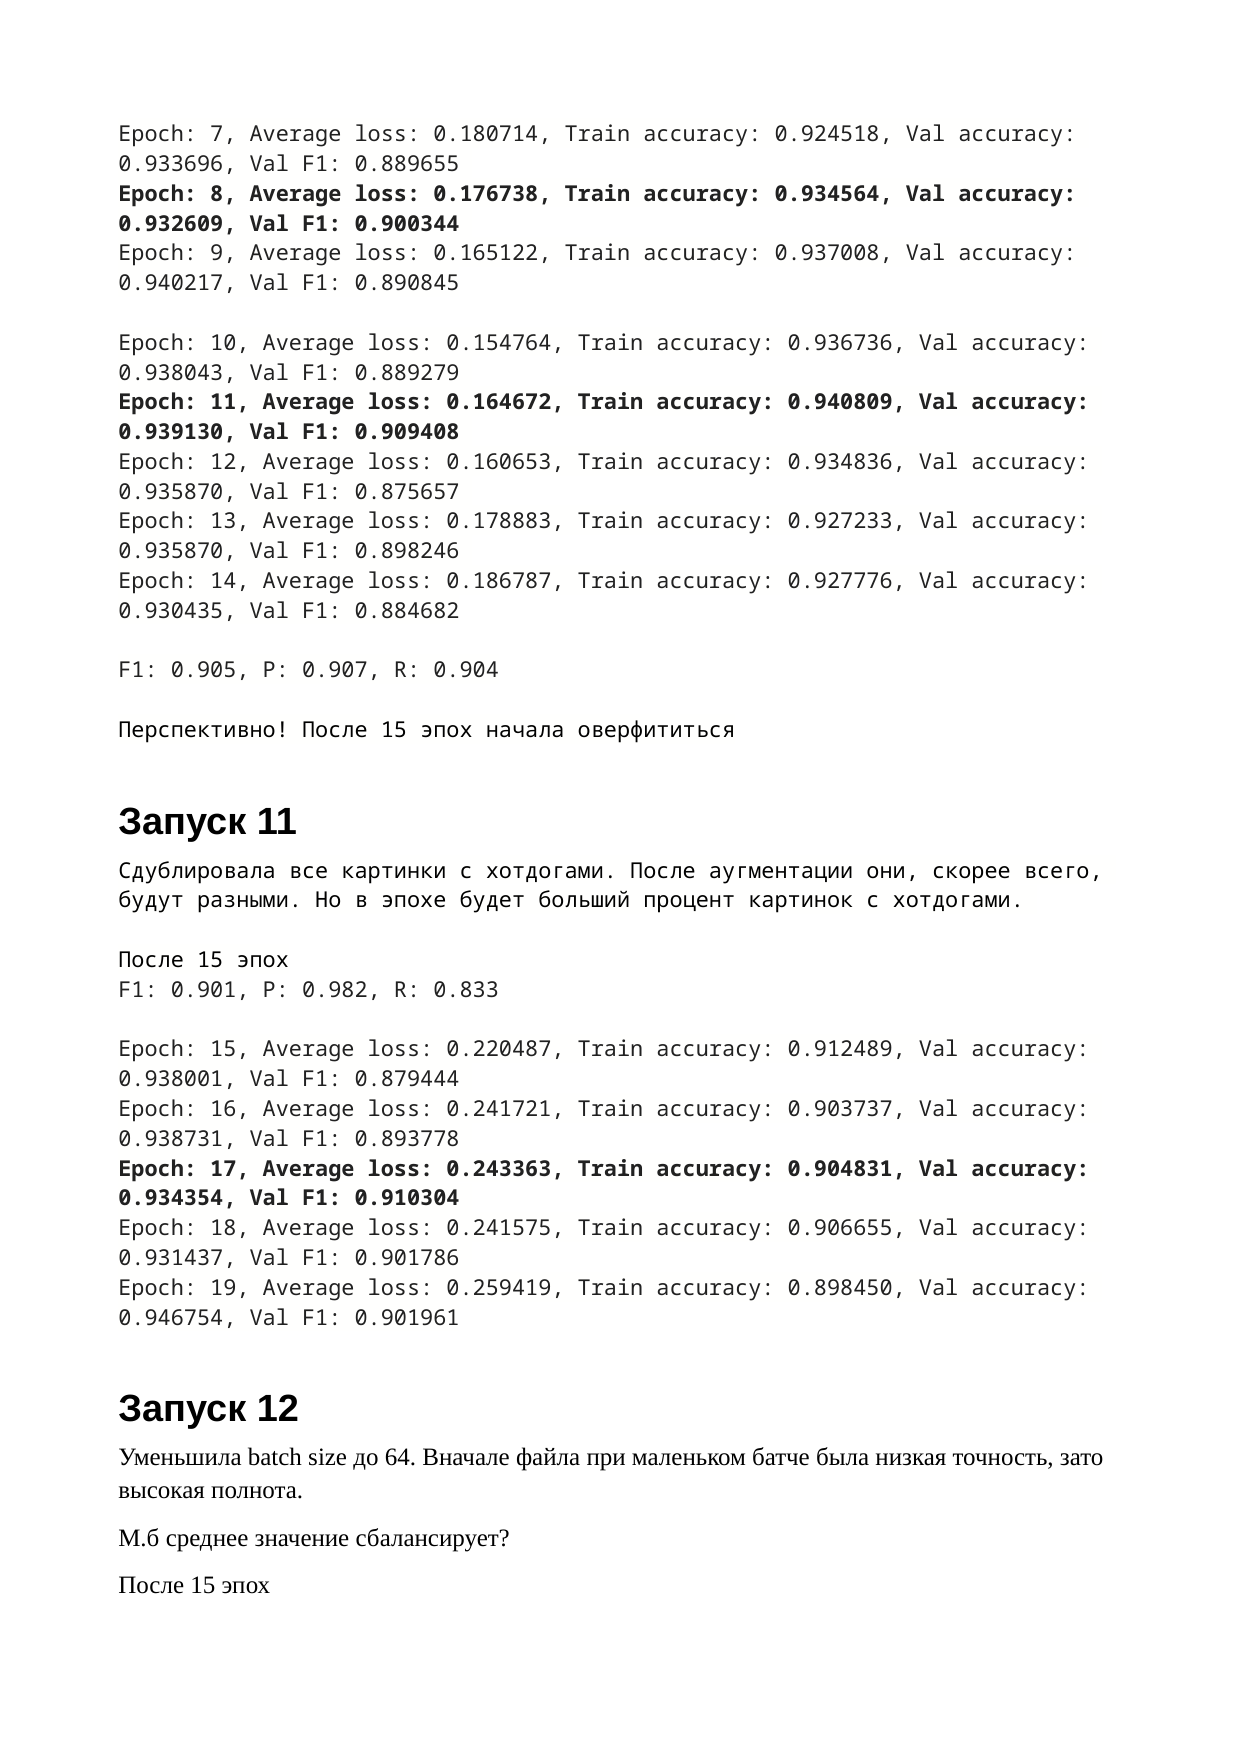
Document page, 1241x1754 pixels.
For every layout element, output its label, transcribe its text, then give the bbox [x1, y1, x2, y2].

text Epoch: 7, Average loss: 0.180714, Train accuracy: 0.924518, Val accuracy: 0.933696, Val F1: 0.889655 [118, 118, 1122, 178]
text F1: 0.905, P: 0.907, R: 0.904 [118, 654, 1122, 684]
text Epoch: 9, Average loss: 0.165122, Train accuracy: 0.937008, Val accuracy: 0.940217, Val F1: 0.890845 [118, 237, 1122, 297]
text Epoch: 19, Average loss: 0.259419, Train accuracy: 0.898450, Val accuracy: 0.946754, Val F1: 0.901961 [118, 1272, 1122, 1331]
text Epoch: 14, Average loss: 0.186787, Train accuracy: 0.927776, Val accuracy: 0.930435, Val F1: 0.884682 [118, 565, 1122, 624]
text Epoch: 11, Average loss: 0.164672, Train accuracy: 0.940809, Val accuracy: 0.939130, Val F1: 0.909408 [118, 386, 1122, 446]
text Уменьшила batch size до 64. Вначале файла при маленьком батче была низкая точность, зато высокая полнота. [118, 1442, 1122, 1504]
text Перспективно! После 15 эпох начала оверфититься [118, 714, 1122, 744]
text М.б среднее значение сбалансирует? [118, 1523, 1122, 1552]
text Epoch: 12, Average loss: 0.160653, Train accuracy: 0.934836, Val accuracy: 0.935870, Val F1: 0.875657 [118, 446, 1122, 505]
text Epoch: 10, Average loss: 0.154764, Train accuracy: 0.936736, Val accuracy: 0.938043, Val F1: 0.889279 [118, 327, 1122, 386]
text Epoch: 16, Average loss: 0.241721, Train accuracy: 0.903737, Val accuracy: 0.938731, Val F1: 0.893778 [118, 1093, 1122, 1153]
text Epoch: 18, Average loss: 0.241575, Train accuracy: 0.906655, Val accuracy: 0.931437, Val F1: 0.901786 [118, 1212, 1122, 1272]
text Epoch: 8, Average loss: 0.176738, Train accuracy: 0.934564, Val accuracy: 0.932609, Val F1: 0.900344 [118, 178, 1122, 237]
text Сдублировала все картинки с хотдогами. После аугментации они, скорее всего, будут разными. Но в эпохе будет больший процент картинок с хотдогами. [118, 855, 1122, 914]
text F1: 0.901, P: 0.982, R: 0.833 [118, 974, 1122, 1004]
text После 15 эпох [118, 1571, 1122, 1599]
text Epoch: 15, Average loss: 0.220487, Train accuracy: 0.912489, Val accuracy: 0.938001, Val F1: 0.879444 [118, 1033, 1122, 1093]
subtitle Запуск 11 [118, 798, 1122, 842]
text Epoch: 17, Average loss: 0.243363, Train accuracy: 0.904831, Val accuracy: 0.934354, Val F1: 0.910304 [118, 1153, 1122, 1212]
text После 15 эпох [118, 944, 1122, 974]
text Epoch: 13, Average loss: 0.178883, Train accuracy: 0.927233, Val accuracy: 0.935870, Val F1: 0.898246 [118, 505, 1122, 565]
subtitle Запуск 12 [118, 1386, 1122, 1430]
